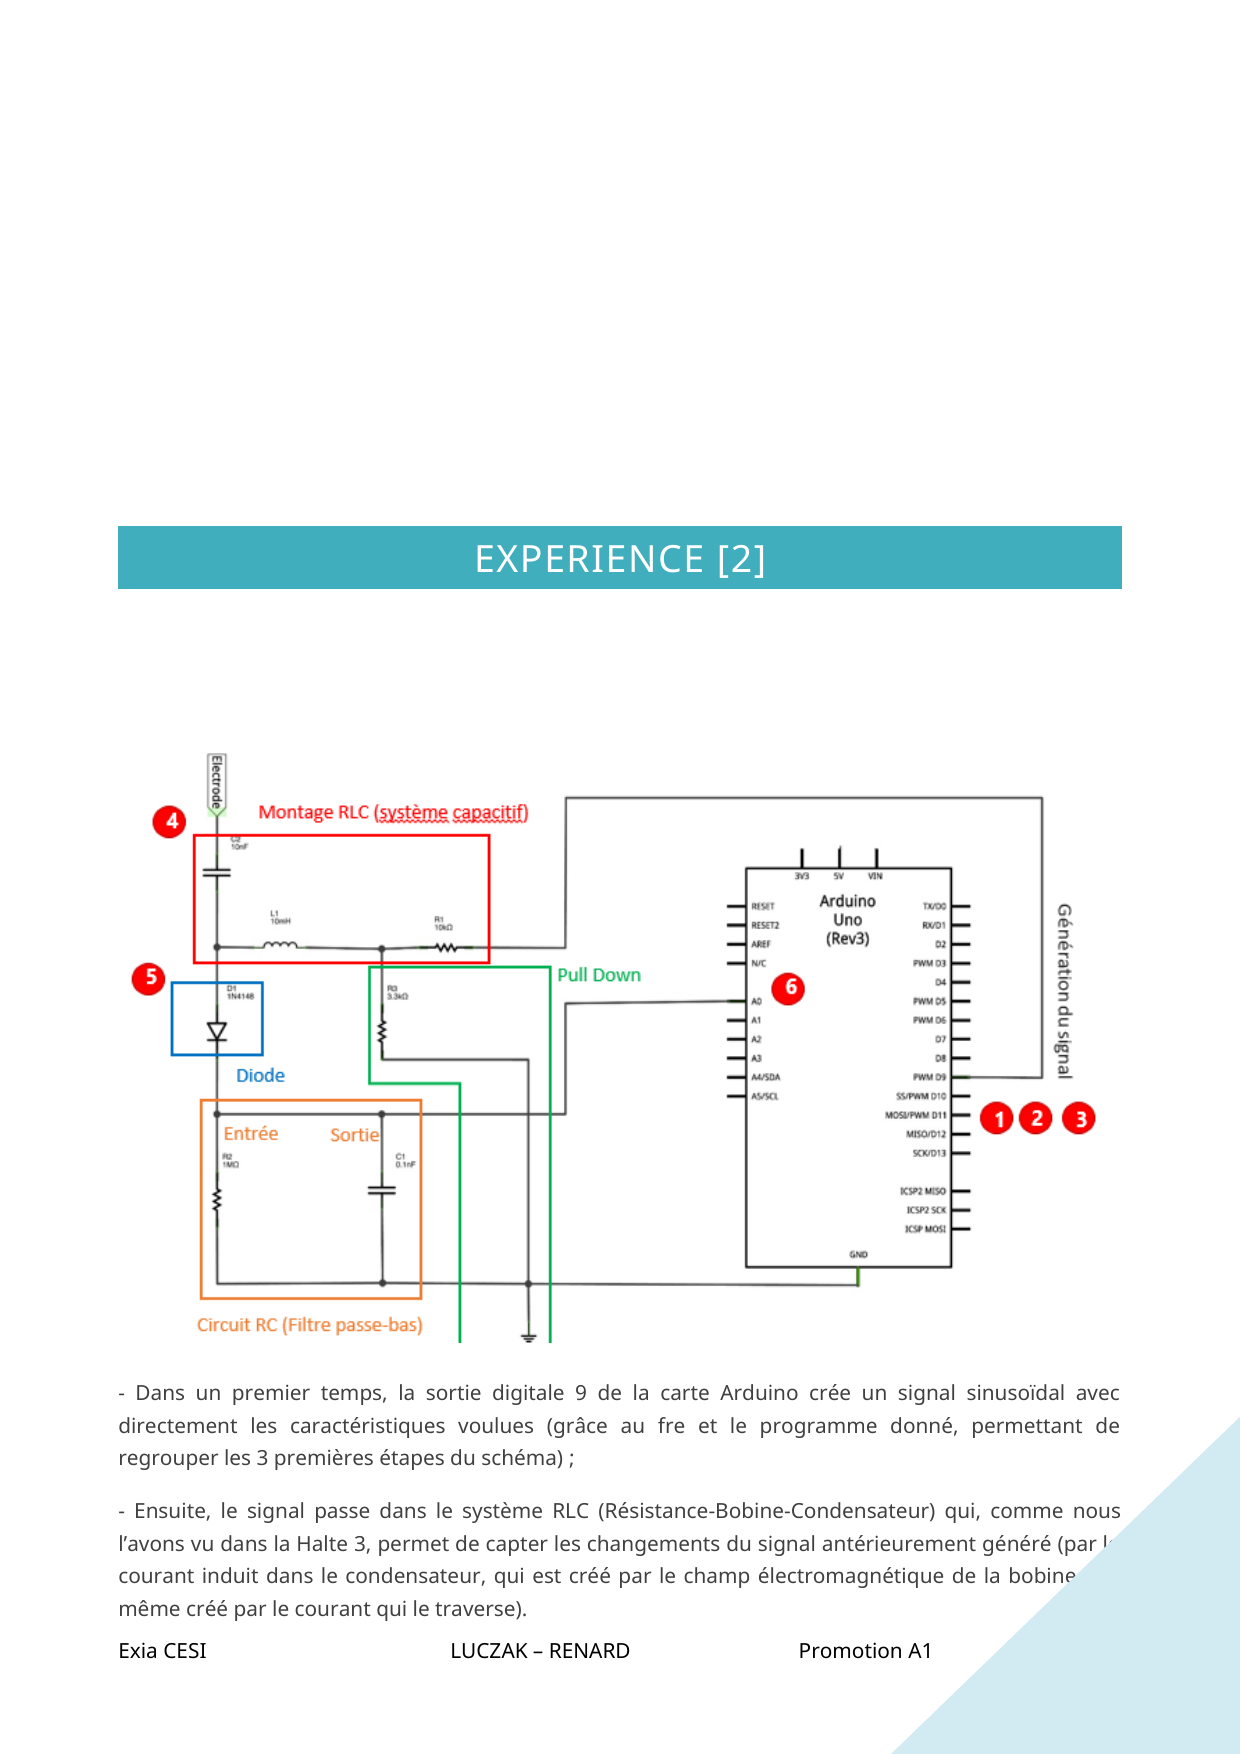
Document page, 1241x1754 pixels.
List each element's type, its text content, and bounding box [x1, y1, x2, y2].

text - Ensuite, le signal passe dans le système RLC (Résistance-Bobine-Condensateur) qui, comme nous l’avons vu dans la Halte 3, permet de capter les changements du signal antérieurement généré (par le courant induit dans le condensateur, qui est créé par le champ électromagnétique de la bobine, lui-même créé par le courant qui le traverse). [118, 1496, 1122, 1623]
subtitle EXPERIENCE [2] [124, 532, 1116, 583]
text - Dans un premier temps, la sortie digitale 9 de la carte Arduino crée un signal sinusoïdal avec directement les caractéristiques voulues (grâce au fre et le programme donné, permettant de regrouper les 3 premières étapes du schéma) ; [118, 1378, 1122, 1472]
